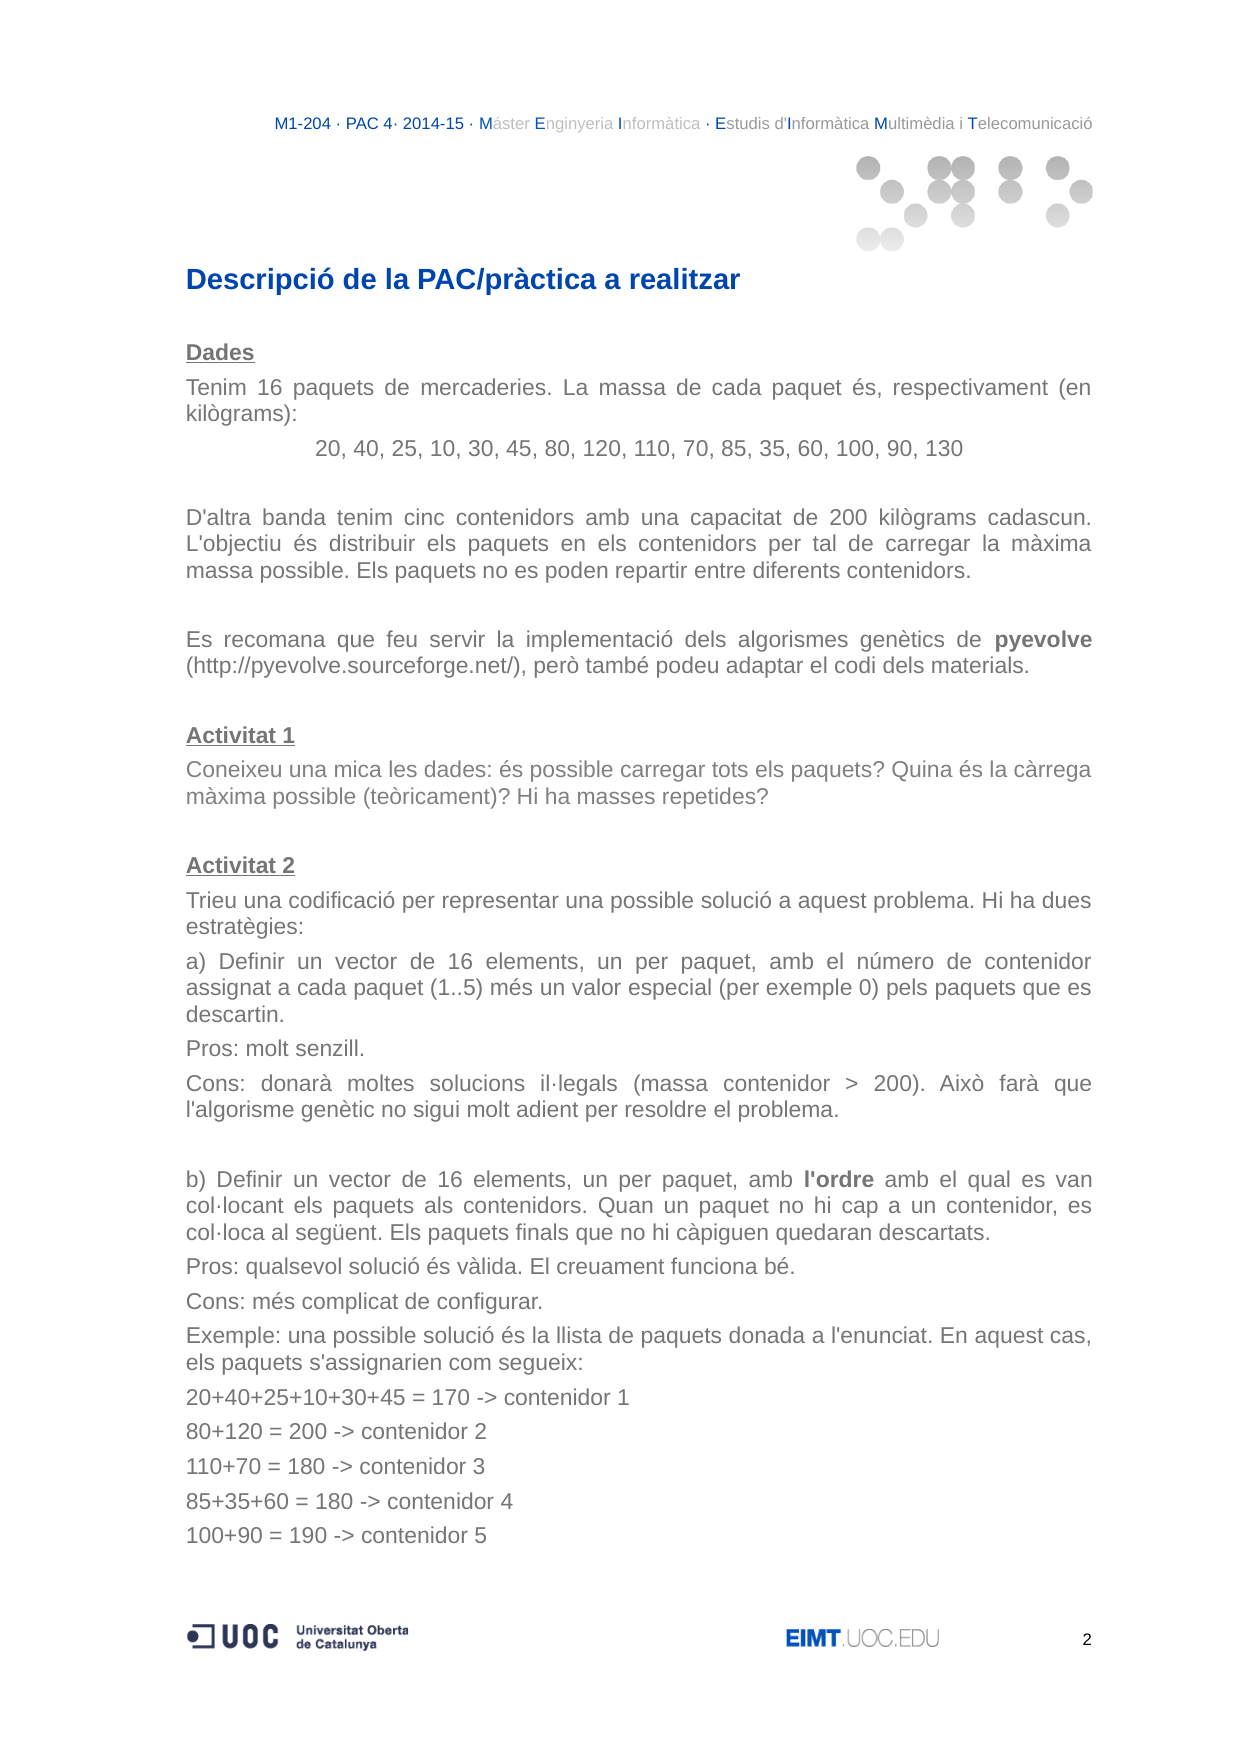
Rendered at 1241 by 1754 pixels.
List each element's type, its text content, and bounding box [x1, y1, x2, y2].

text Exemple: una possible solució és la llista de paquets donada a l'enunciat. En aquest cas, els paquets s'assignarien com segueix: [186, 1322, 1092, 1375]
picture [856, 145, 1093, 263]
text Activitat 2 [186, 852, 1092, 878]
text 20, 40, 25, 10, 30, 45, 80, 120, 110, 70, 85, 35, 60, 100, 90, 130 [186, 434, 1092, 461]
text Descripció de la PAC/pràctica a realitzar [186, 249, 1092, 296]
text 20+40+25+10+30+45 = 170 -> contenidor 1 [186, 1383, 1092, 1410]
text Pros: qualsevol solució és vàlida. El creuament funciona bé. [186, 1253, 1092, 1279]
text D'altra banda tenim cinc contenidors amb una capacitat de 200 kilògrams cadascun. L'objectiu és distribuir els paquets en els contenidors per tal de carregar la màxima massa possible. Els paquets no es poden repartir entre diferents contenidors. [186, 504, 1092, 583]
picture [786, 1629, 939, 1647]
text b) Definir un vector de 16 elements, un per paquet, amb l'ordre amb el qual es van col·locant els paquets als contenidors. Quan un paquet no hi cap a un contenidor, es col·loca al següent. Els paquets finals que no hi càpiguen quedaran descartats. [186, 1166, 1092, 1245]
text Cons: donarà moltes solucions il·legals (massa contenidor > 200). Això farà que l'algorisme genètic no sigui molt adient per resoldre el problema. [186, 1070, 1092, 1123]
text 100+90 = 190 -> contenidor 5 [186, 1522, 1092, 1549]
picture [187, 1624, 409, 1651]
text 85+35+60 = 180 -> contenidor 4 [186, 1488, 1092, 1514]
text 110+70 = 180 -> contenidor 3 [186, 1453, 1092, 1479]
text Coneixeu una mica les dades: és possible carregar tots els paquets? Quina és la càrrega màxima possible (teòricament)? Hi ha masses repetides? [186, 756, 1092, 809]
text a) Definir un vector de 16 elements, un per paquet, amb el número de contenidor assignat a cada paquet (1..5) més un valor especial (per exemple 0) pels paquets que es descartin. [186, 948, 1092, 1027]
text Pros: molt senzill. [186, 1035, 1092, 1062]
text Activitat 1 [186, 722, 1092, 748]
text Es recomana que feu servir la implementació dels algorismes genètics de pyevolve (http://pyevolve.sourceforge.net/), però també podeu adaptar el codi dels materials. [186, 626, 1092, 679]
text Tenim 16 paquets de mercaderies. La massa de cada paquet és, respectivament (en kilògrams): [186, 373, 1092, 426]
text Dades [186, 339, 1092, 365]
text Trieu una codificació per representar una possible solució a aquest problema. Hi ha dues estratègies: [186, 887, 1092, 939]
text 80+120 = 200 -> contenidor 2 [186, 1418, 1092, 1444]
text Cons: més complicat de configurar. [186, 1288, 1092, 1314]
